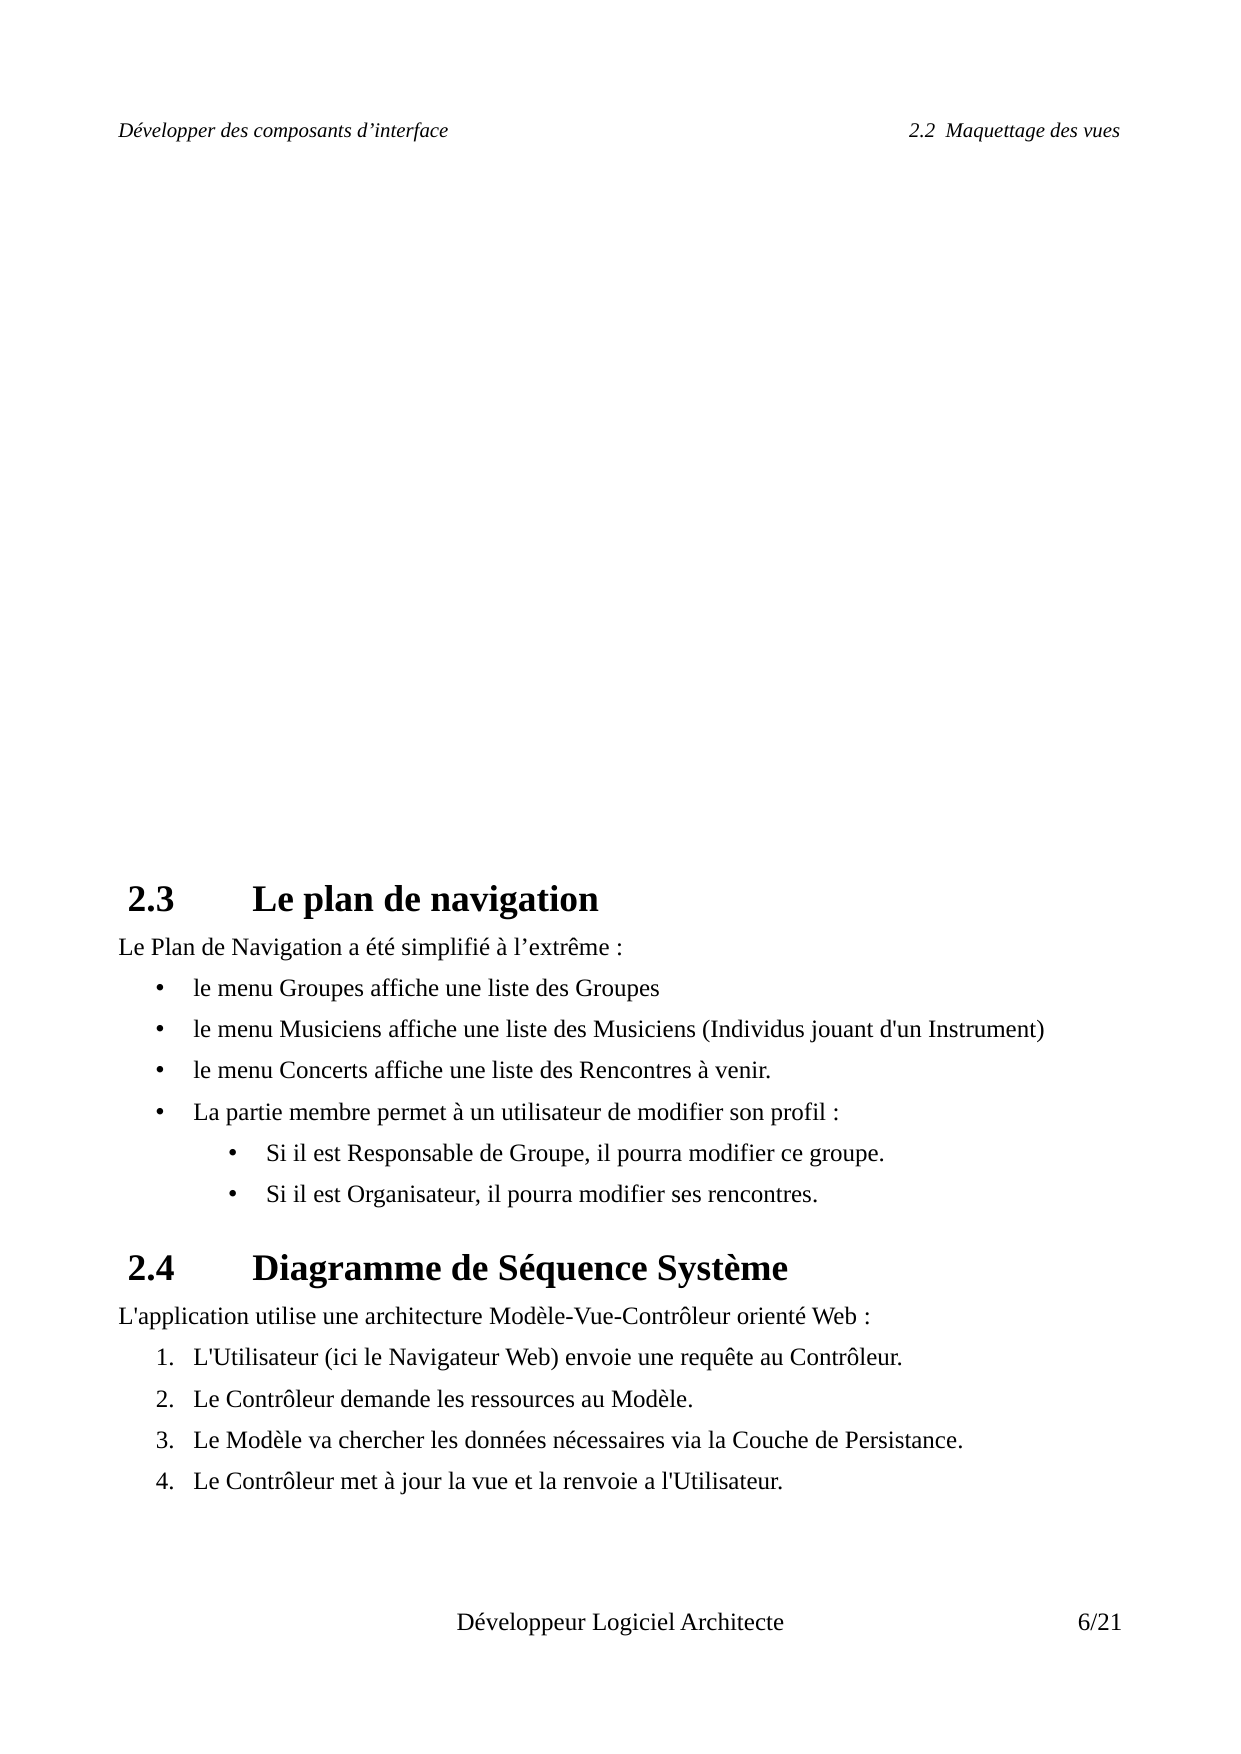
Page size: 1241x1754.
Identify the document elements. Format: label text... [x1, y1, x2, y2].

list Le Contrôleur met à jour la vue et la renvoie a l'Utilisateur. [156, 1466, 1122, 1495]
list Le Modèle va chercher les données nécessaires via la Couche de Persistance. [156, 1425, 1122, 1454]
list le menu Musiciens affiche une liste des Musiciens (Individus jouant d'un Instrument) [156, 1014, 1122, 1043]
text Le Plan de Navigation a été simplifié à l’extrême : [118, 932, 1122, 961]
list Le Contrôleur demande les ressources au Modèle. [156, 1384, 1122, 1412]
subtitle Le plan de navigation [118, 876, 1122, 919]
list Si il est Responsable de Groupe, il pourra modifier ce groupe. [228, 1138, 1122, 1167]
list Si il est Organisateur, il pourra modifier ses rencontres. [228, 1179, 1122, 1208]
list La partie membre permet à un utilisateur de modifier son profil : [156, 1097, 1122, 1126]
subtitle Diagramme de Séquence Système [118, 1246, 1122, 1289]
text L'application utilise une architecture Modèle-Vue-Contrôleur orienté Web : [118, 1301, 1122, 1330]
list L'Utilisateur (ici le Navigateur Web) envoie une requête au Contrôleur. [156, 1342, 1122, 1371]
list le menu Concerts affiche une liste des Rencontres à venir. [156, 1056, 1122, 1084]
list le menu Groupes affiche une liste des Groupes [156, 973, 1122, 1002]
